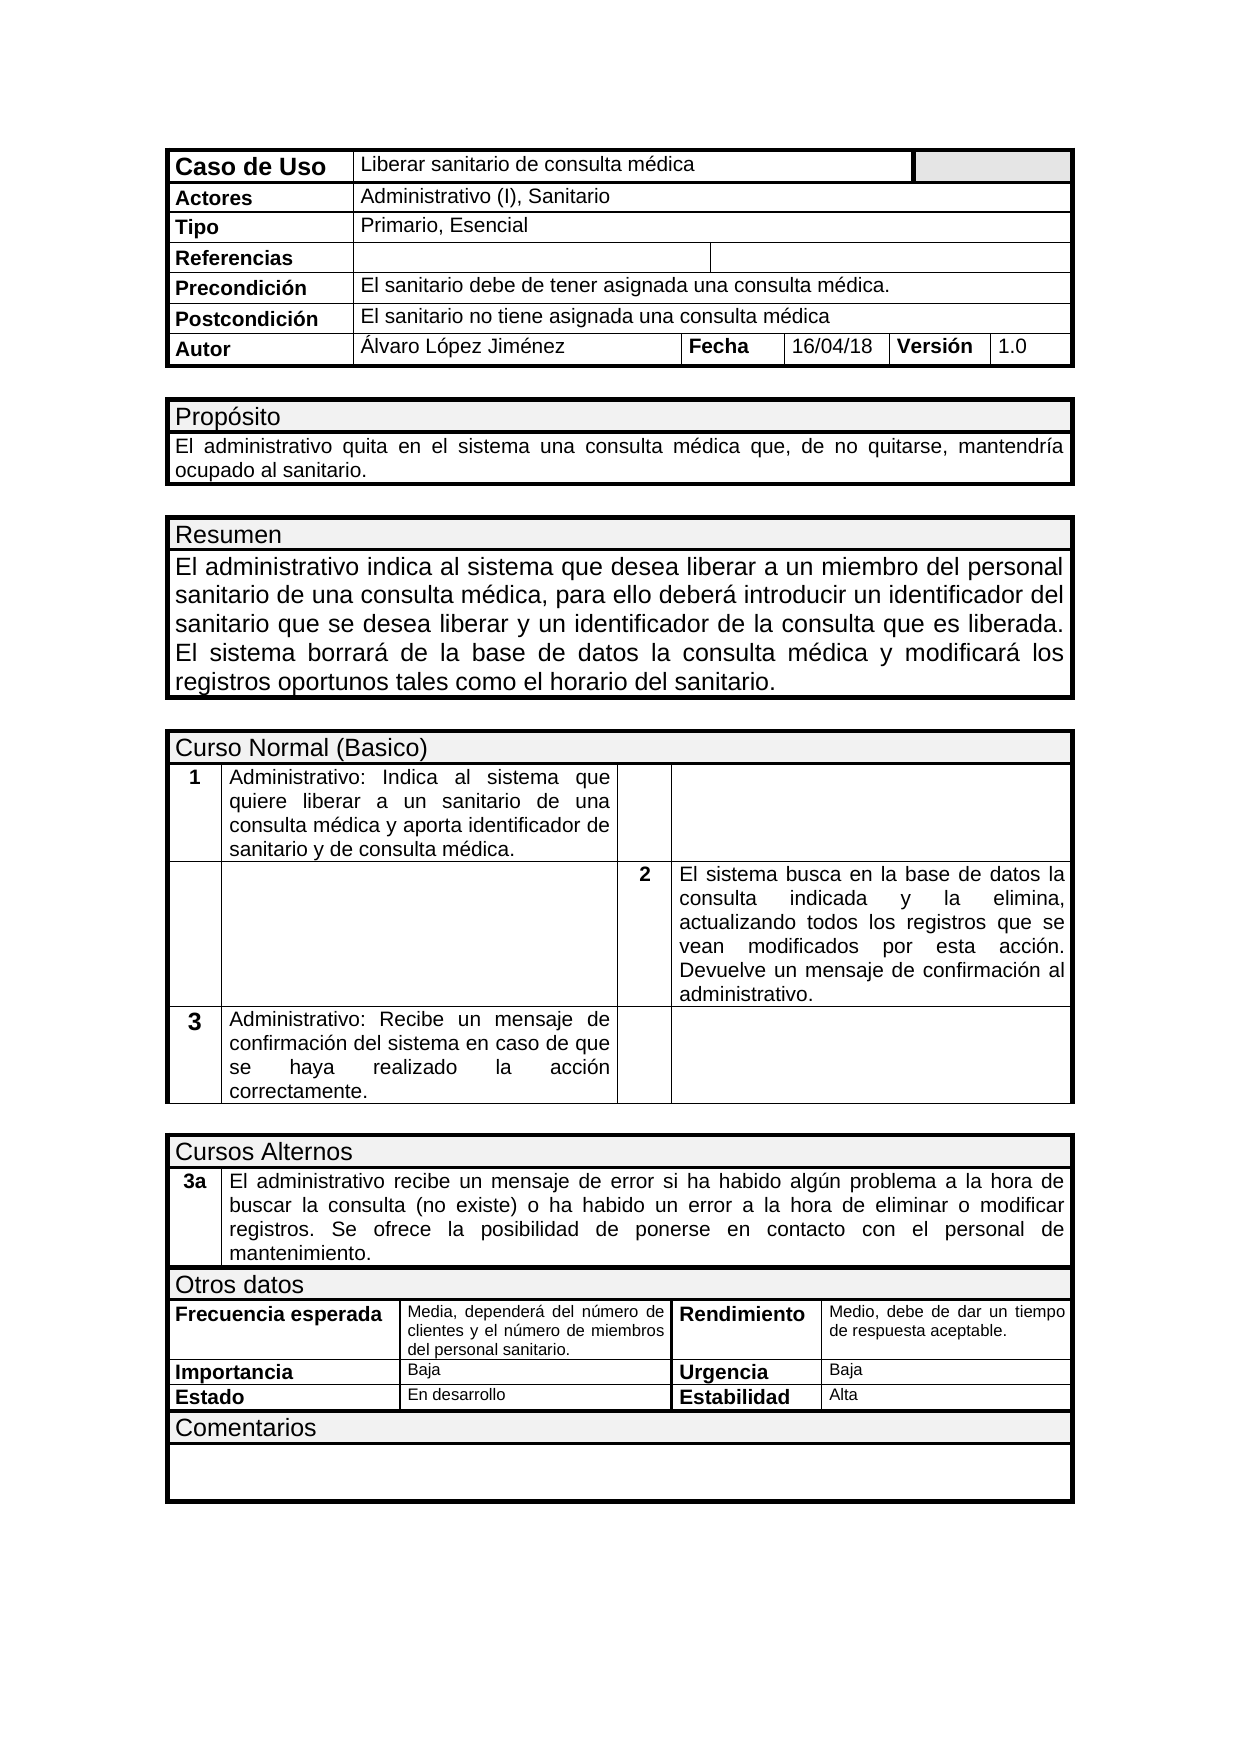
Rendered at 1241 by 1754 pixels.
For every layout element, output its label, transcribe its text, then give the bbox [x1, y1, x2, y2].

table_cell Administrativo: Recibe un mensaje de confirmación del sistema en caso de que se haya realizado la acción correctamente. [222, 1007, 617, 1103]
table_cell Medio, debe de dar un tiempo de respuesta aceptable. [822, 1301, 1070, 1359]
table_cell [170, 862, 221, 1006]
table_header [916, 152, 1070, 181]
table_cell 1 [170, 765, 221, 861]
table_cell El sistema busca en la base de datos la consulta indicada y la elimina, actualizando todos los registros que se vean modificados por esta acción. Devuelve un mensaje de confirmación al administrativo. [672, 862, 1070, 1006]
table_cell [672, 1007, 1070, 1103]
table_cell Precondición [170, 273, 353, 303]
table_cell [618, 1007, 671, 1103]
table_cell 16/04/18 [785, 334, 889, 363]
table_cell [618, 765, 671, 861]
table_cell 1.0 [991, 334, 1070, 363]
table_cell [711, 243, 1070, 272]
table_cell Tipo [170, 213, 353, 242]
table_cell El administrativo quita en el sistema una consulta médica que, de no quitarse, mantendría ocupado al sanitario. [170, 434, 1070, 481]
table_cell 3a [170, 1169, 221, 1265]
table_cell Estado [170, 1385, 399, 1408]
table_cell El sanitario debe de tener asignada una consulta médica. [354, 273, 1070, 303]
table_cell Urgencia [673, 1360, 821, 1383]
table_cell Alta [822, 1385, 1070, 1408]
table_cell Postcondición [170, 304, 353, 333]
table_cell Baja [822, 1360, 1070, 1383]
table_cell [170, 1445, 1070, 1499]
table_cell 2 [618, 862, 671, 1006]
table_cell Rendimiento [673, 1301, 821, 1359]
table_cell Media, dependerá del número de clientes y el número de miembros del personal sanitario. [401, 1301, 670, 1359]
table_cell Frecuencia esperada [170, 1301, 399, 1359]
table_header Curso Normal (Basico) [170, 733, 1070, 762]
table_cell Estabilidad [673, 1385, 821, 1408]
table_header Cursos Alternos [170, 1137, 1070, 1166]
table_cell El sanitario no tiene asignada una consulta médica [354, 304, 1070, 333]
table_header Liberar sanitario de consulta médica [354, 152, 911, 181]
table_cell Baja [401, 1360, 670, 1383]
table_cell 3 [170, 1007, 221, 1103]
table_cell Administrativo (I), Sanitario [354, 184, 1070, 211]
table_cell Primario, Esencial [354, 213, 1070, 242]
table_cell Álvaro López Jiménez [354, 334, 681, 363]
table_header Resumen [170, 520, 1070, 548]
table_cell Comentarios [170, 1413, 1070, 1442]
table_cell El administrativo indica al sistema que desea liberar a un miembro del personal sanitario de una consulta médica, para ello deberá introducir un identificador del sanitario que se desea liberar y un identificador de la consulta que es liberada. El sistema borrará de la base de datos la consulta médica y modificará los registros oportunos tales como el horario del sanitario. [170, 551, 1070, 695]
table_cell [354, 243, 710, 272]
table_cell Fecha [682, 334, 784, 363]
table_header Propósito [170, 402, 1070, 430]
table_cell Administrativo: Indica al sistema que quiere liberar a un sanitario de una consulta médica y aporta identificador de sanitario y de consulta médica. [222, 765, 617, 861]
table_header Caso de Uso [170, 152, 353, 181]
table_cell En desarrollo [401, 1385, 670, 1408]
table_cell Autor [170, 334, 353, 363]
table_cell [222, 862, 617, 1006]
table_cell Actores [170, 184, 353, 211]
table_cell Referencias [170, 243, 353, 272]
table_cell Versión [890, 334, 990, 363]
table_cell El administrativo recibe un mensaje de error si ha habido algún problema a la hora de buscar la consulta (no existe) o ha habido un error a la hora de eliminar o modificar registros. Se ofrece la posibilidad de ponerse en contacto con el personal de mantenimiento. [222, 1169, 1070, 1265]
table_cell Otros datos [170, 1270, 1070, 1298]
table_cell Importancia [170, 1360, 399, 1383]
table_cell [672, 765, 1070, 861]
